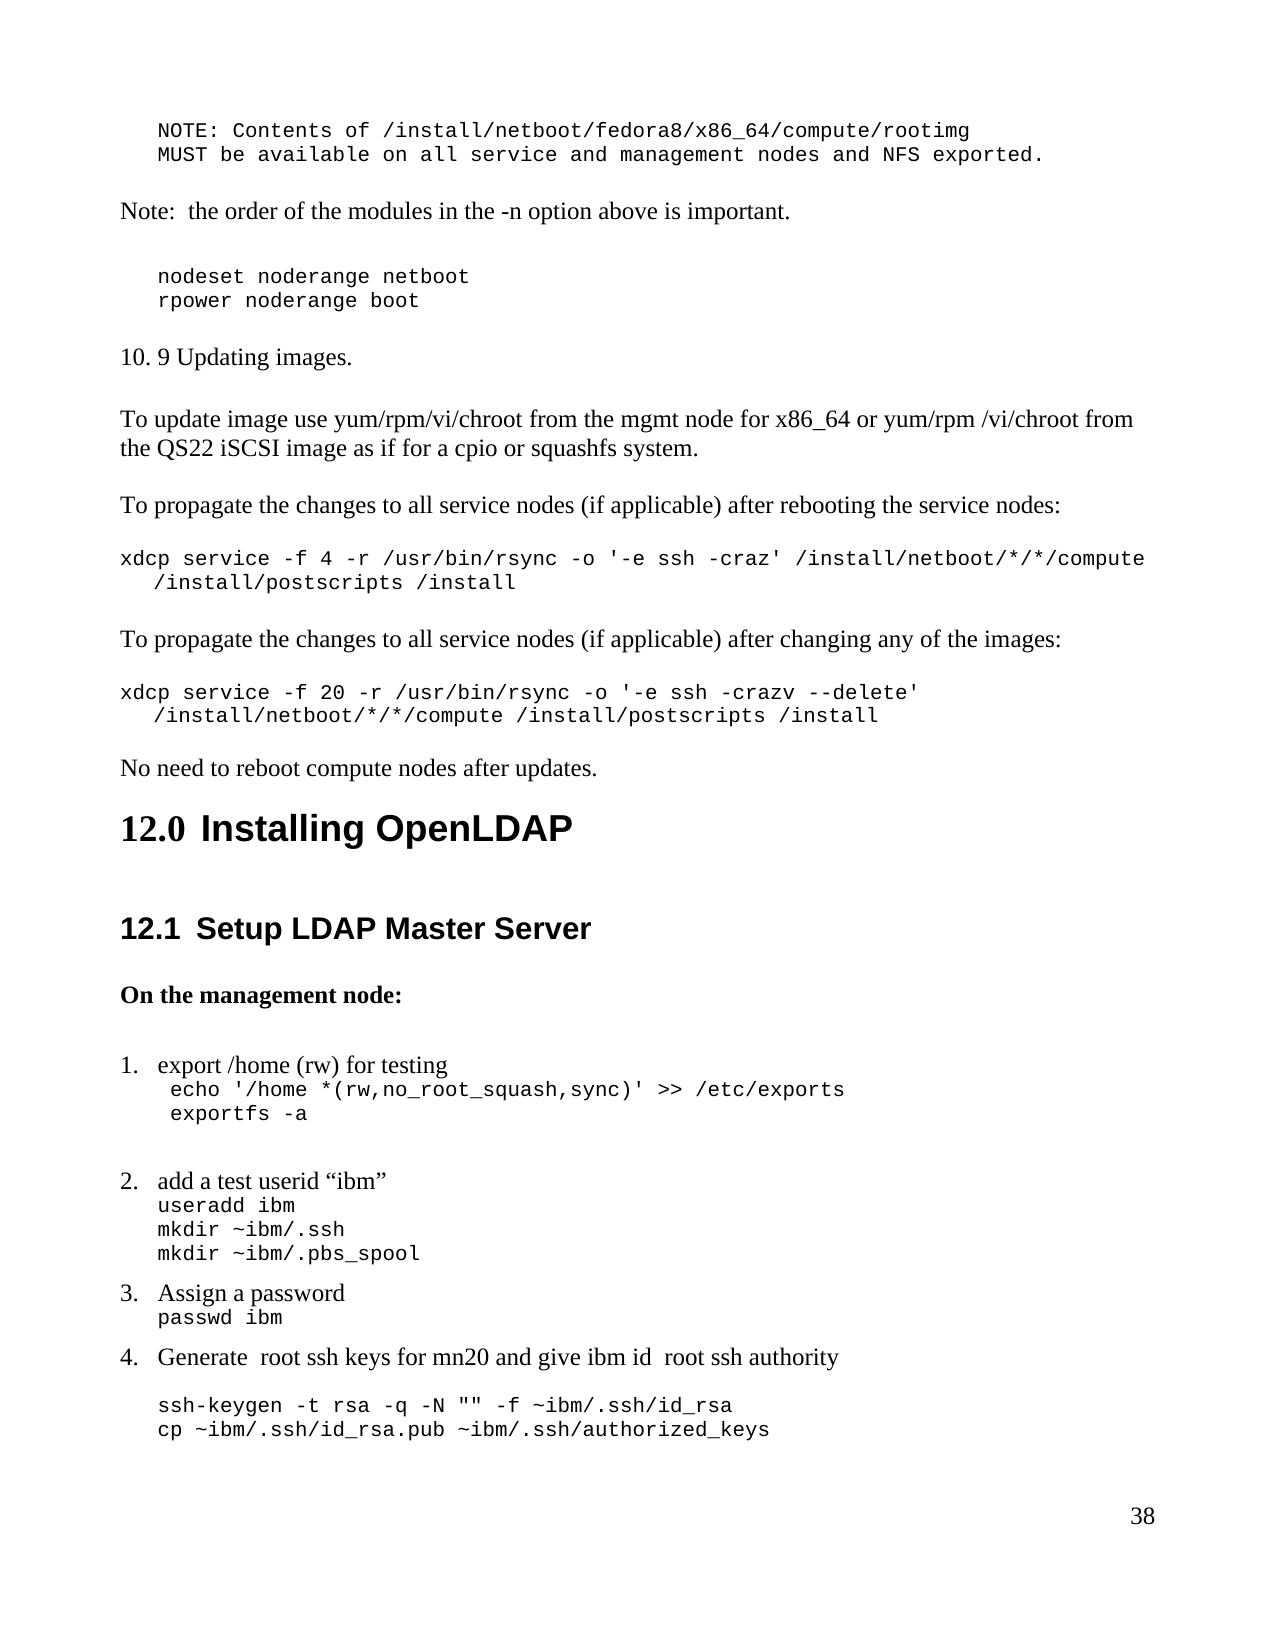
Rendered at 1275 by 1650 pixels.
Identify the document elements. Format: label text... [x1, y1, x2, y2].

text mkdir ~ibm/.ssh [157, 1219, 1155, 1242]
text xdcp service -f 4 -r /usr/bin/rsync -o '-e ssh -craz' /install/netboot/*/*/compute /install/postscripts /install [120, 548, 1155, 595]
text To update image use yum/rpm/vi/chroot from the mgmt node for x86_64 or yum/rpm /vi/chroot from the QS22 iSCSI image as if for a cpio or squashfs system. [120, 404, 1155, 462]
text ssh-keygen -t rsa -q -N "" -f ~ibm/.ssh/id_rsa [157, 1395, 1155, 1418]
list 9 Updating images. [120, 342, 1155, 371]
text mkdir ~ibm/.pbs_spool [157, 1242, 1155, 1266]
text To propagate the changes to all service nodes (if applicable) after changing any of the images: [120, 624, 1155, 653]
list Generate root ssh keys for mn20 and give ibm id root ssh authority [120, 1342, 1155, 1371]
text MUST be available on all service and management nodes and NFS exported. [157, 144, 1155, 167]
text NOTE: Contents of /install/netboot/fedora8/x86_64/compute/rootimg [157, 120, 1155, 144]
subtitle Installing OpenLDAP [120, 806, 1155, 850]
text echo '/home *(rw,no_root_squash,sync)' >> /etc/exports [157, 1079, 1155, 1102]
subtitle Setup LDAP Master Server [120, 910, 1155, 946]
text To propagate the changes to all service nodes (if applicable) after rebooting the service nodes: [120, 491, 1155, 519]
text On the management node: [120, 981, 1155, 1009]
text passwd ibm [157, 1307, 1155, 1331]
text cp ~ibm/.ssh/id_rsa.pub ~ibm/.ssh/authorized_keys [157, 1418, 1155, 1442]
text rpower noderange boot [157, 290, 1155, 313]
list export /home (rw) for testing [120, 1050, 1155, 1079]
text Note: the order of the modules in the -n option above is important. [120, 196, 1155, 225]
text xdcp service -f 20 -r /usr/bin/rsync -o '-e ssh -crazv --delete' /install/netboot/*/*/compute /install/postscripts /install [120, 682, 1155, 729]
text useradd ibm [157, 1195, 1155, 1219]
text exportfs -a [157, 1102, 1155, 1126]
list add a test userid “ibm” [120, 1166, 1155, 1195]
list Assign a password [120, 1278, 1155, 1307]
text nodeset noderange netboot [157, 266, 1155, 290]
text No need to reboot compute nodes after updates. [120, 753, 1155, 781]
